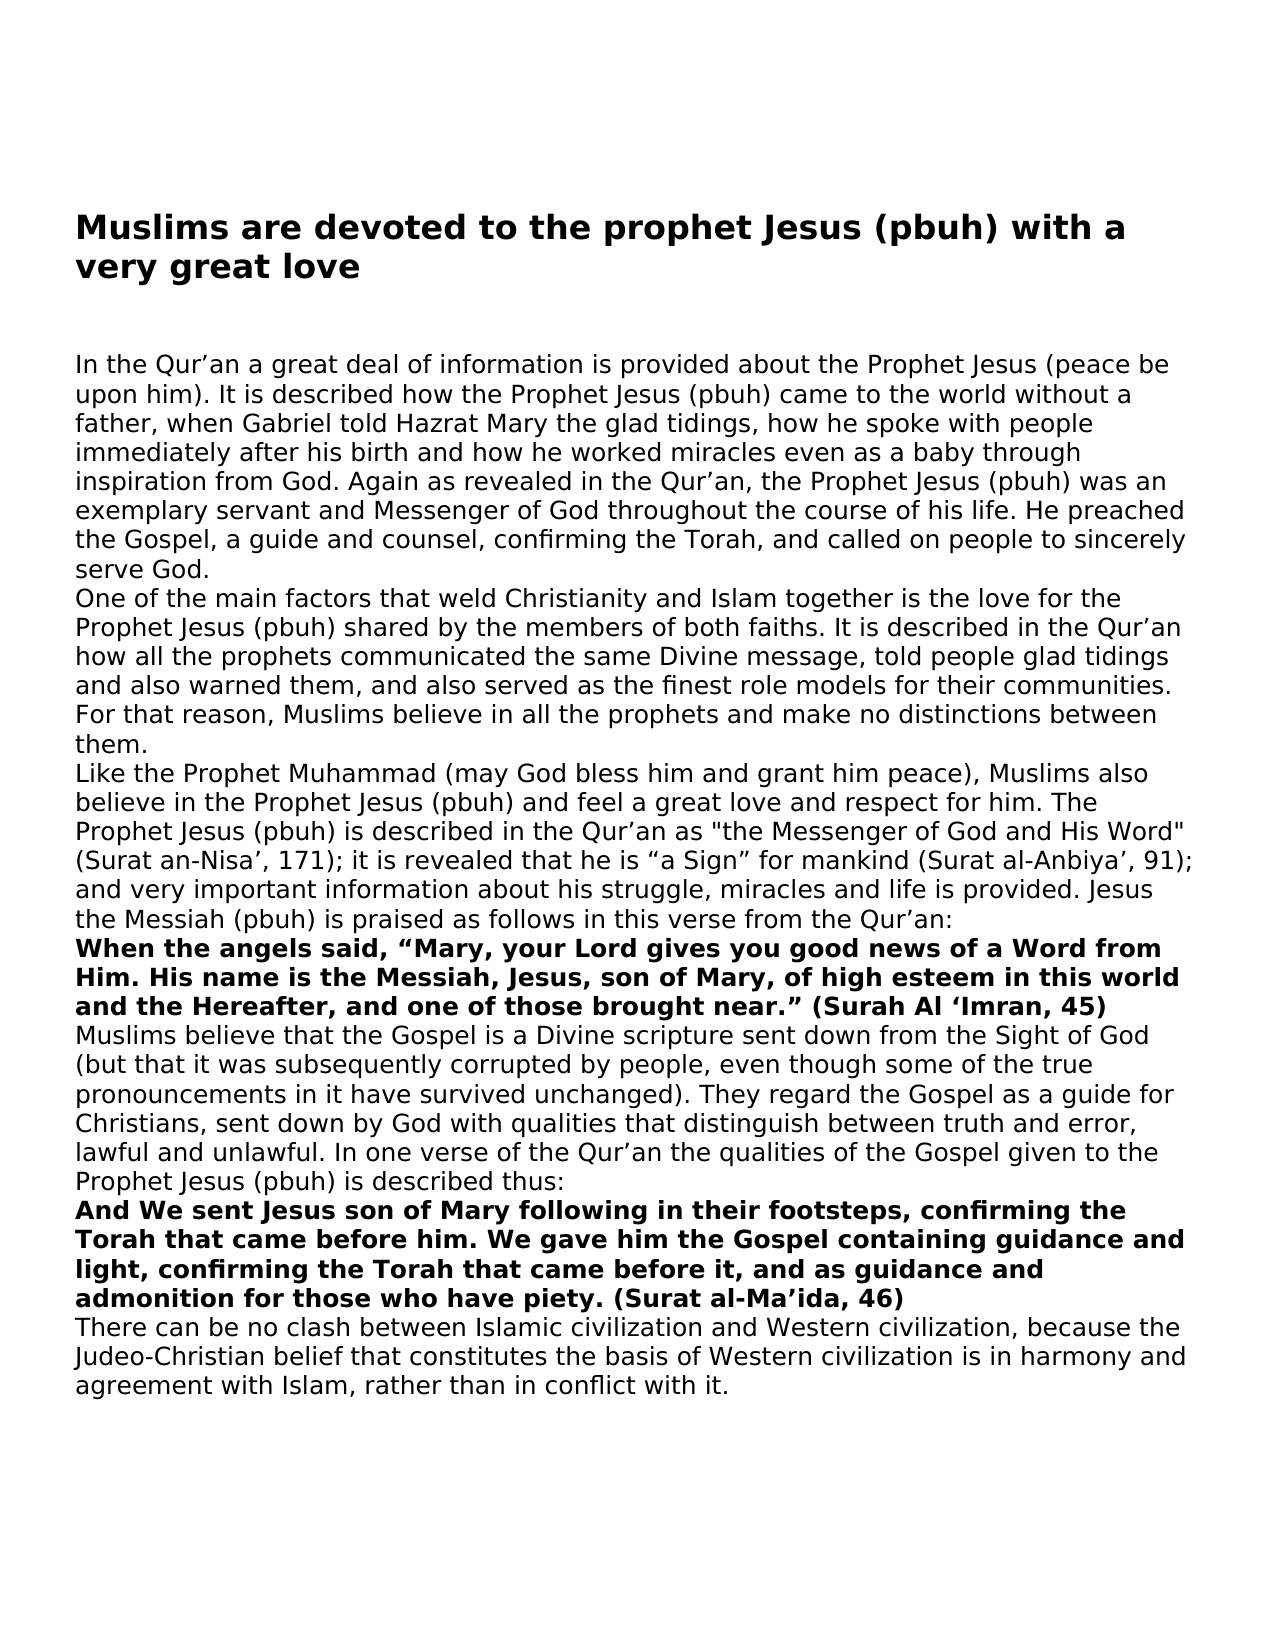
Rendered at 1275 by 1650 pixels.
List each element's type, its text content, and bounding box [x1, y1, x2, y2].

text Muslims believe that the Gospel is a Divine scripture sent down from the Sight of God (but that it was subsequently corrupted by people, even though some of the true pronouncements in it have survived unchanged). They regard the Gospel as a guide for Christians, sent down by God with qualities that distinguish between truth and error, lawful and unlawful. In one verse of the Qur’an the qualities of the Gospel given to the Prophet Jesus (pbuh) is described thus: [75, 1021, 1200, 1196]
text In the Qur’an a great deal of information is provided about the Prophet Jesus (peace be upon him). It is described how the Prophet Jesus (pbuh) came to the world without a father, when Gabriel told Hazrat Mary the glad tidings, how he spoke with people immediately after his birth and how he worked miracles even as a baby through inspiration from God. Again as revealed in the Qur’an, the Prophet Jesus (pbuh) was an exemplary servant and Messenger of God throughout the course of his life. He preached the Gospel, a guide and counsel, confirming the Torah, and called on people to sincerely serve God. [75, 351, 1200, 584]
text And We sent Jesus son of Mary following in their footsteps, confirming the Torah that came before him. We gave him the Gospel containing guidance and light, confirming the Torah that came before it, and as guidance and admonition for those who have piety. (Surat al-Ma’ida, 46) [75, 1196, 1200, 1313]
text There can be no clash between Islamic civilization and Western civilization, because the Judeo-Christian belief that constitutes the basis of Western civilization is in harmony and agreement with Islam, rather than in conflict with it. [75, 1313, 1200, 1401]
subtitle Muslims are devoted to the prophet Jesus (pbuh) with a very great love [75, 208, 1200, 286]
text When the angels said, “Mary, your Lord gives you good news of a Word from Him. His name is the Messiah, Jesus, son of Mary, of high esteem in this world and the Hereafter, and one of those brought near.” (Surah Al ‘Imran, 45) [75, 934, 1200, 1021]
text One of the main factors that weld Christianity and Islam together is the love for the Prophet Jesus (pbuh) shared by the members of both faiths. It is described in the Qur’an how all the prophets communicated the same Divine message, told people glad tidings and also warned them, and also served as the finest role models for their communities. For that reason, Muslims believe in all the prophets and make no distinctions between them. [75, 584, 1200, 759]
text Like the Prophet Muhammad (may God bless him and grant him peace), Muslims also believe in the Prophet Jesus (pbuh) and feel a great love and respect for him. The Prophet Jesus (pbuh) is described in the Qur’an as "the Messenger of God and His Word" (Surat an-Nisa’, 171); it is revealed that he is “a Sign” for mankind (Surat al-Anbiya’, 91); and very important information about his struggle, miracles and life is provided. Jesus the Messiah (pbuh) is praised as follows in this verse from the Qur’an: [75, 759, 1200, 934]
